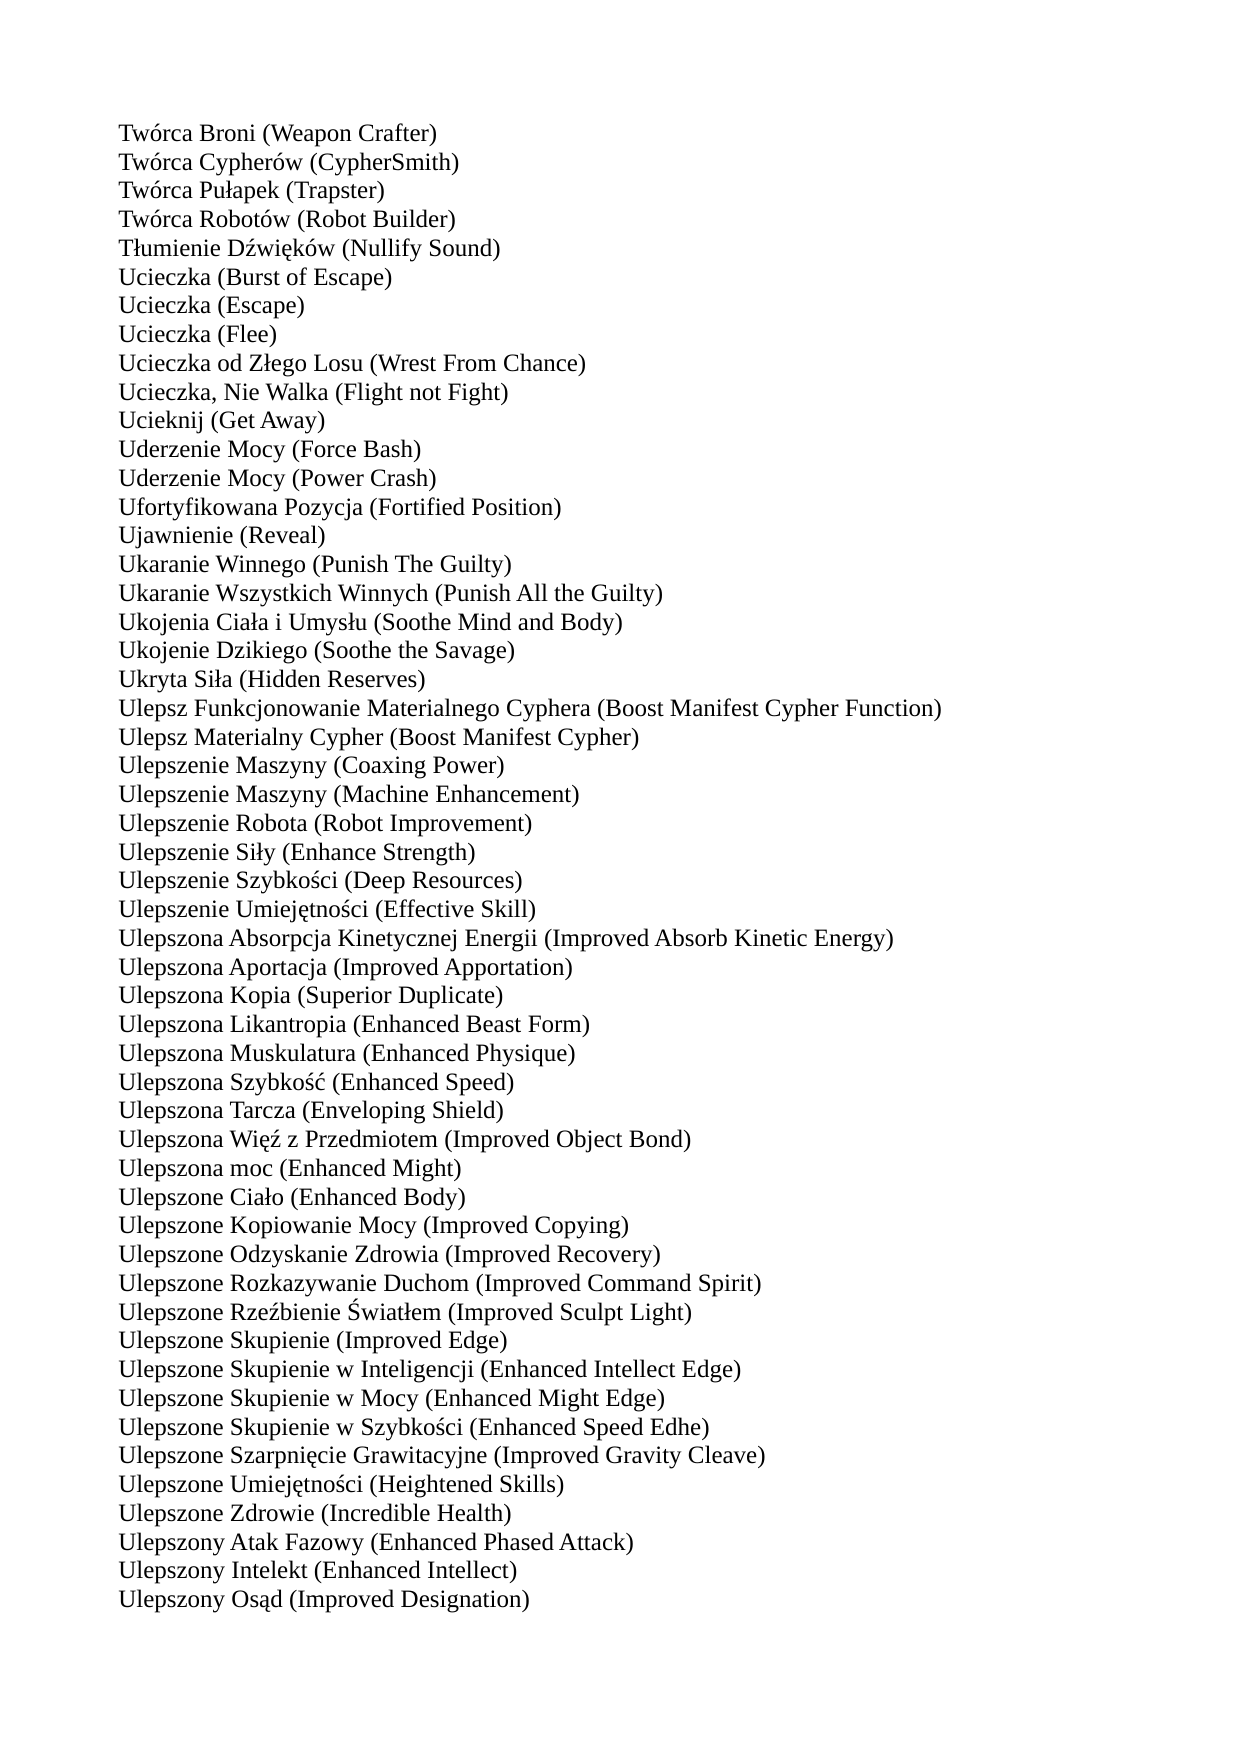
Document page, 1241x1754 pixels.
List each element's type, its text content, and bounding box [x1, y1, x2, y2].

text Ucieczka (Flee) [118, 319, 1122, 348]
text Twórca Broni (Weapon Crafter) [118, 118, 1122, 147]
text Twórca Cypherów (CypherSmith) [118, 147, 1122, 176]
text Ulepszenie Maszyny (Coaxing Power) [118, 751, 1122, 779]
text Ulepszone Zdrowie (Incredible Health) [118, 1498, 1122, 1527]
text Ulepszenie Siły (Enhance Strength) [118, 837, 1122, 866]
text Ulepszona Absorpcja Kinetycznej Energii (Improved Absorb Kinetic Energy) [118, 923, 1122, 952]
text Ukojenie Dzikiego (Soothe the Savage) [118, 636, 1122, 664]
text Ulepsz Funkcjonowanie Materialnego Cyphera (Boost Manifest Cypher Function) [118, 693, 1122, 722]
text Tłumienie Dźwięków (Nullify Sound) [118, 233, 1122, 262]
text Ufortyfikowana Pozycja (Fortified Position) [118, 492, 1122, 521]
text Ucieczka (Burst of Escape) [118, 262, 1122, 291]
text Ulepszone Skupienie w Szybkości (Enhanced Speed Edhe) [118, 1412, 1122, 1441]
text Ukryta Siła (Hidden Reserves) [118, 664, 1122, 693]
text Ulepszony Osąd (Improved Designation) [118, 1584, 1122, 1613]
text Ulepszone Odzyskanie Zdrowia (Improved Recovery) [118, 1239, 1122, 1268]
text Ulepszenie Umiejętności (Effective Skill) [118, 894, 1122, 923]
text Uderzenie Mocy (Power Crash) [118, 463, 1122, 492]
text Ukaranie Wszystkich Winnych (Punish All the Guilty) [118, 578, 1122, 607]
text Ulepszone Skupienie (Improved Edge) [118, 1326, 1122, 1354]
text Ukojenia Ciała i Umysłu (Soothe Mind and Body) [118, 607, 1122, 636]
text Ucieczka (Escape) [118, 291, 1122, 319]
text Ulepszona Szybkość (Enhanced Speed) [118, 1067, 1122, 1096]
text Ulepszona Muskulatura (Enhanced Physique) [118, 1038, 1122, 1067]
text Ulepszenie Szybkości (Deep Resources) [118, 866, 1122, 894]
text Ulepsz Materialny Cypher (Boost Manifest Cypher) [118, 722, 1122, 751]
text Ulepszona Tarcza (Enveloping Shield) [118, 1096, 1122, 1124]
text Ulepszona moc (Enhanced Might) [118, 1153, 1122, 1182]
text Ulepszone Kopiowanie Mocy (Improved Copying) [118, 1211, 1122, 1239]
text Ulepszenie Robota (Robot Improvement) [118, 808, 1122, 837]
text Ujawnienie (Reveal) [118, 521, 1122, 549]
text Ulepszone Rzeźbienie Światłem (Improved Sculpt Light) [118, 1297, 1122, 1326]
text Ucieczka od Złego Losu (Wrest From Chance) [118, 348, 1122, 377]
text Ulepszona Kopia (Superior Duplicate) [118, 981, 1122, 1009]
text Ulepszony Intelekt (Enhanced Intellect) [118, 1556, 1122, 1584]
text Ulepszone Umiejętności (Heightened Skills) [118, 1469, 1122, 1498]
text Twórca Robotów (Robot Builder) [118, 204, 1122, 233]
text Ulepszona Więź z Przedmiotem (Improved Object Bond) [118, 1124, 1122, 1153]
text Ulepszenie Maszyny (Machine Enhancement) [118, 779, 1122, 808]
text Ulepszone Skupienie w Mocy (Enhanced Might Edge) [118, 1383, 1122, 1412]
text Ulepszony Atak Fazowy (Enhanced Phased Attack) [118, 1527, 1122, 1556]
text Twórca Pułapek (Trapster) [118, 176, 1122, 204]
text Ulepszona Aportacja (Improved Apportation) [118, 952, 1122, 981]
text Ucieknij (Get Away) [118, 406, 1122, 434]
text Ulepszone Ciało (Enhanced Body) [118, 1182, 1122, 1211]
text Ulepszone Rozkazywanie Duchom (Improved Command Spirit) [118, 1268, 1122, 1297]
text Uderzenie Mocy (Force Bash) [118, 434, 1122, 463]
text Ukaranie Winnego (Punish The Guilty) [118, 549, 1122, 578]
text Ucieczka, Nie Walka (Flight not Fight) [118, 377, 1122, 406]
text Ulepszone Szarpnięcie Grawitacyjne (Improved Gravity Cleave) [118, 1441, 1122, 1469]
text Ulepszone Skupienie w Inteligencji (Enhanced Intellect Edge) [118, 1354, 1122, 1383]
text Ulepszona Likantropia (Enhanced Beast Form) [118, 1009, 1122, 1038]
